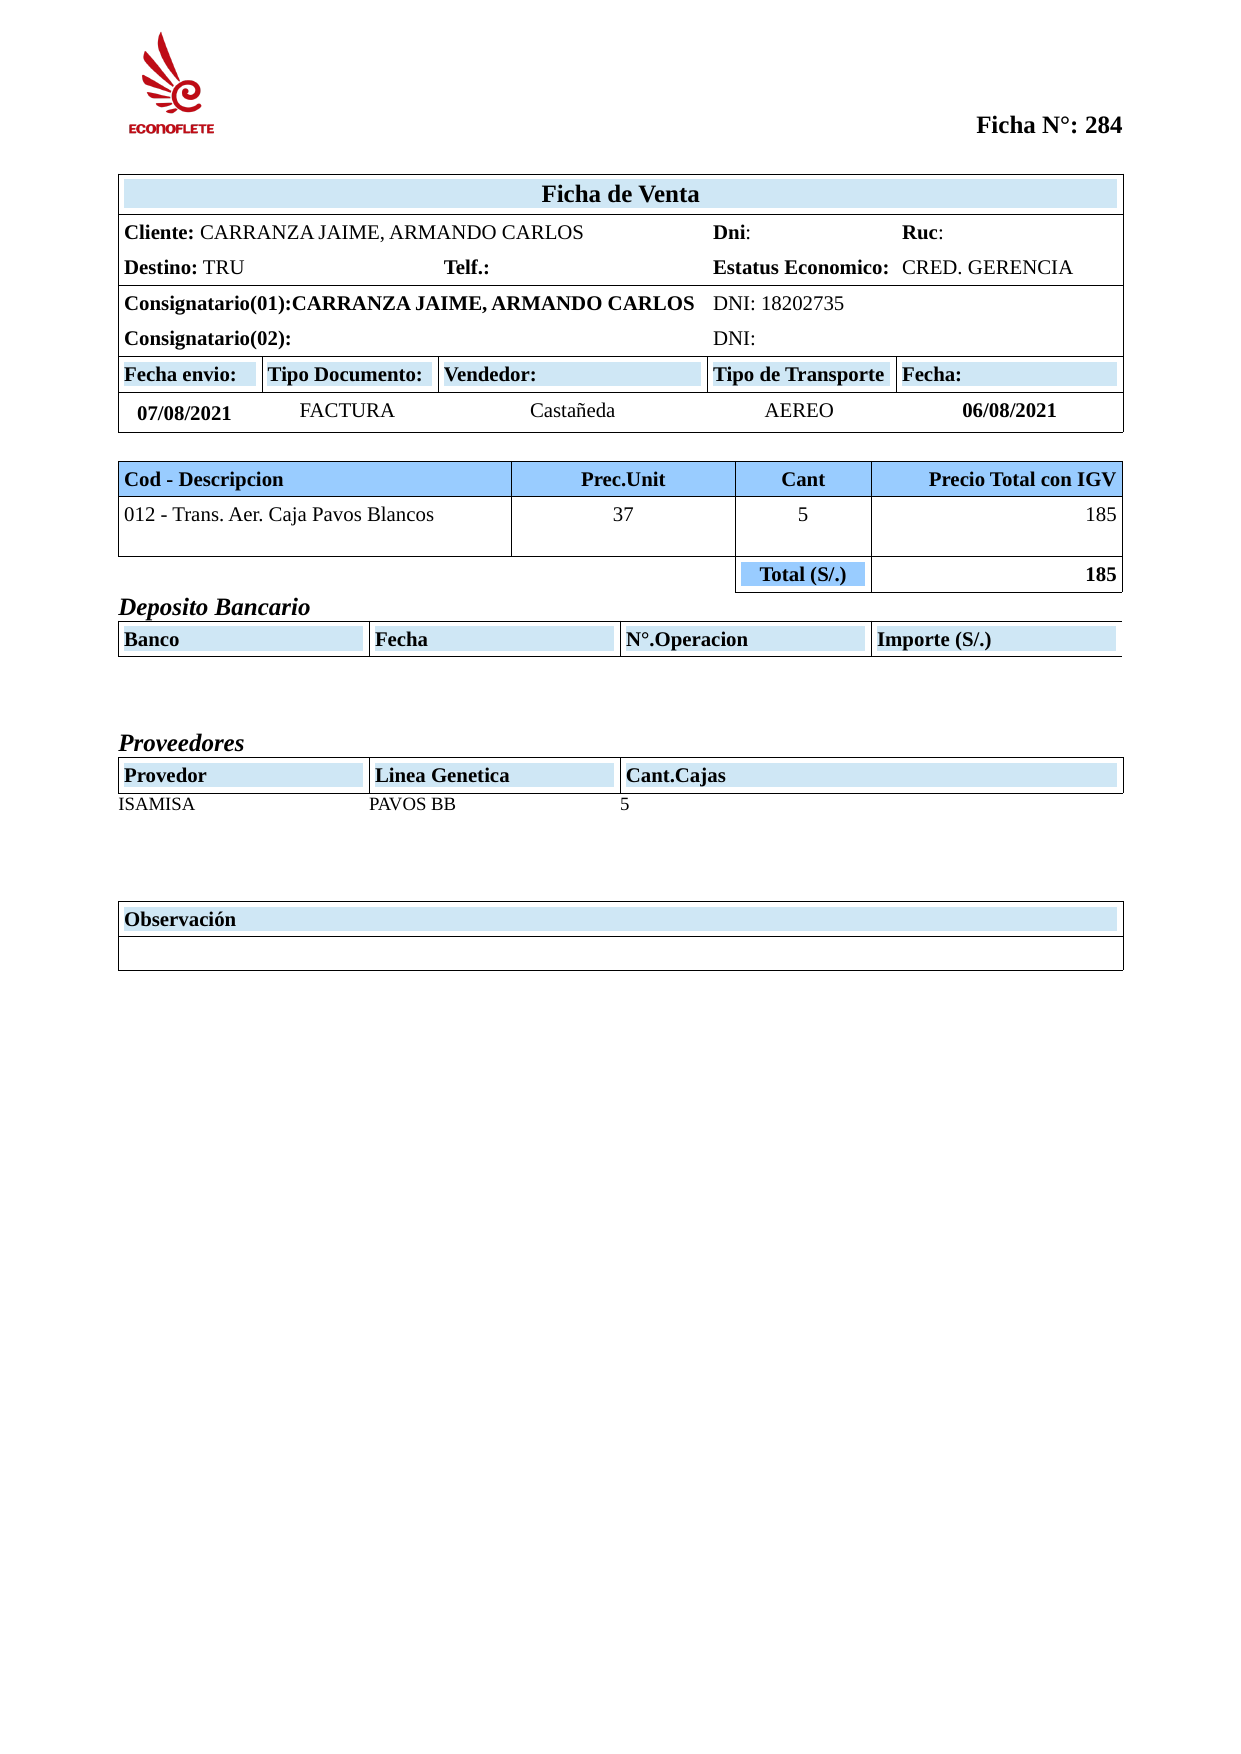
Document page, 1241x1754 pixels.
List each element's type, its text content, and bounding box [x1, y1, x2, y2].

table_cell [369, 657, 620, 680]
text Deposito Bancario [118, 592, 1122, 621]
table_cell ISAMISA [118, 794, 369, 814]
table_cell Destino: TRU [119, 249, 438, 285]
table_header Cant [736, 462, 871, 496]
table_cell Dni: [707, 215, 896, 249]
table_cell 012 - Trans. Aer. Caja Pavos Blancos [119, 497, 511, 556]
table_cell [118, 858, 369, 879]
table_cell [620, 705, 871, 728]
table_cell Telf.: [438, 249, 707, 285]
table_cell PAVOS BB [369, 794, 620, 814]
table_cell [119, 937, 1123, 969]
table_cell AEREO [707, 393, 896, 432]
table_cell Vendedor: [439, 357, 707, 392]
table_cell Fecha envio: [119, 357, 262, 392]
table_cell Total (S/.) [736, 557, 871, 592]
table_cell [871, 680, 1122, 704]
table_cell [369, 815, 620, 836]
table_header Banco [119, 622, 369, 656]
table_cell [620, 680, 871, 704]
table_cell Estatus Economico: [707, 249, 896, 285]
text Proveedores [118, 728, 1122, 757]
table_cell 185 [872, 557, 1122, 592]
table_cell [871, 705, 1122, 728]
table_cell CRED. GERENCIA [896, 249, 1123, 285]
table_cell Ruc: [896, 215, 1123, 249]
table_cell Consignatario(02): [119, 321, 707, 356]
table_cell [369, 680, 620, 704]
table_cell [118, 836, 369, 858]
table_cell [369, 705, 620, 728]
table_header Ficha de Venta [119, 175, 1123, 214]
table_cell Consignatario(01):CARRANZA JAIME, ARMANDO CARLOS [119, 286, 707, 321]
table_cell [118, 680, 369, 704]
table_cell 5 [736, 497, 871, 556]
table_header Linea Genetica [370, 758, 620, 793]
table_cell [511, 557, 735, 592]
table_header Prec.Unit [512, 462, 735, 496]
picture [118, 31, 225, 134]
table_cell DNI: [707, 321, 1123, 356]
table_header Observación [119, 902, 1123, 936]
table_header Importe (S/.) [872, 622, 1122, 656]
table_header Fecha [370, 622, 620, 656]
table_header Cod - Descripcion [119, 462, 511, 496]
table_cell [620, 657, 871, 680]
table_cell [871, 657, 1122, 680]
table_cell [118, 879, 369, 901]
table_cell 37 [512, 497, 735, 556]
table_cell 07/08/2021 [119, 393, 262, 432]
table_header N°.Operacion [621, 622, 871, 656]
table_cell [369, 879, 620, 901]
table_cell [620, 836, 1123, 858]
table_cell [118, 705, 369, 728]
table_cell [620, 879, 1123, 901]
table_cell Tipo de Transporte [708, 357, 896, 392]
table_cell 5 [620, 794, 1123, 814]
table_cell [369, 858, 620, 879]
table_cell [118, 815, 369, 836]
table_cell 06/08/2021 [896, 393, 1123, 432]
table_cell Cliente: CARRANZA JAIME, ARMANDO CARLOS [119, 215, 707, 249]
table_header Provedor [119, 758, 369, 793]
table_cell [620, 815, 1123, 836]
table_header Cant.Cajas [621, 758, 1123, 793]
table_cell FACTURA [262, 393, 438, 432]
table_cell Fecha: [897, 357, 1123, 392]
table_cell [118, 657, 369, 680]
table_cell DNI: 18202735 [707, 286, 1123, 321]
table_cell 185 [872, 497, 1122, 556]
table_cell [118, 557, 511, 592]
table_cell Tipo Documento: [263, 357, 438, 392]
table_cell [620, 858, 1123, 879]
table_header Precio Total con IGV [872, 462, 1122, 496]
table_cell [369, 836, 620, 858]
table_cell Castañeda [438, 393, 707, 432]
